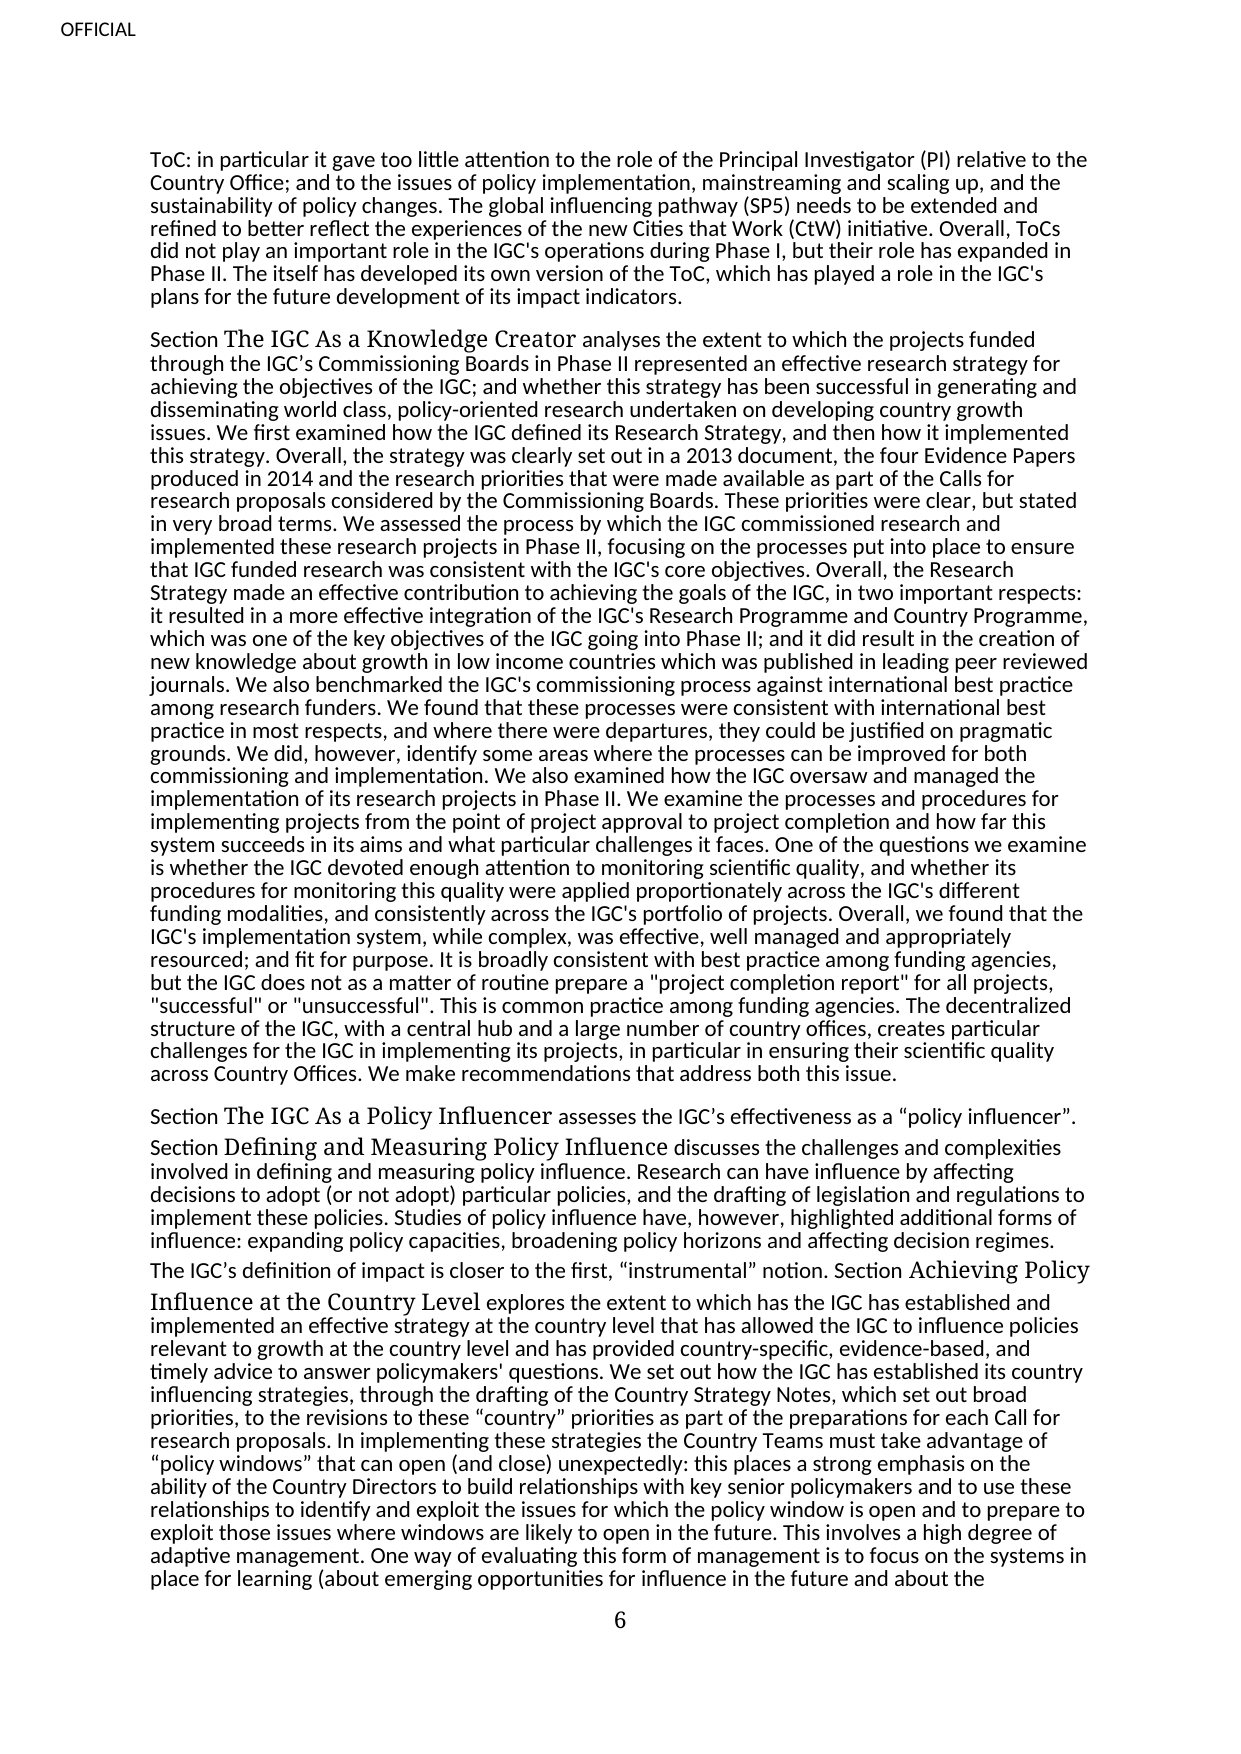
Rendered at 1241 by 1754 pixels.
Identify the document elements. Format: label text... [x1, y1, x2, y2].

text Section 3 examines how the IGC has developed and used its Theory of Change (ToC) and whether the ToC is adequate, given the goals the IGC has pursued and the activities it has undertaken in Phase II. The IGC engages in three intersecting work streams: the creation of knowledge, the application of knowledge to policy, and the communication of knowledge. The ToC developed as part of the mid-term evaluation was framed around these three work streams, and involved five strategic pathways. These pathways proved useful in analysing the contribution stories gathered as part of our mid-term review, and three (SP1, SP3 and SP5) turned out to be important in practice. Our end-term evaluation identified a number of weaknesses in the ToC: in particular it gave too little attention to the role of the Principal Investigator (PI) relative to the Country Office; and to the issues of policy implementation, mainstreaming and scaling up, and the sustainability of policy changes. The global influencing pathway (SP5) needs to be extended and refined to better reflect the experiences of the new Cities that Work (CtW) initiative. Overall, ToCs did not play an important role in the IGC's operations during Phase I, but their role has expanded in Phase II. The itself has developed its own version of the ToC, which has played a role in the IGC's plans for the future development of its impact indicators. [150, 150, 1090, 310]
text Section 4 analyses the extent to which the projects funded through the IGC’s Commissioning Boards in Phase II represented an effective research strategy for achieving the objectives of the IGC; and whether this strategy has been successful in generating and disseminating world class, policy-oriented research undertaken on developing country growth issues. We first examined how the IGC defined its Research Strategy, and then how it implemented this strategy. Overall, the strategy was clearly set out in a 2013 document, the four Evidence Papers produced in 2014 and the research priorities that were made available as part of the Calls for research proposals considered by the Commissioning Boards. These priorities were clear, but stated in very broad terms. We assessed the process by which the IGC commissioned research and implemented these research projects in Phase II, focusing on the processes put into place to ensure that IGC funded research was consistent with the IGC's core objectives. Overall, the Research Strategy made an effective contribution to achieving the goals of the IGC, in two important respects: it resulted in a more effective integration of the IGC's Research Programme and Country Programme, which was one of the key objectives of the IGC going into Phase II; and it did result in the creation of new knowledge about growth in low income countries which was published in leading peer reviewed journals. We also benchmarked the IGC's commissioning process against international best practice among research funders. We found that these processes were consistent with international best practice in most respects, and where there were departures, they could be justified on pragmatic grounds. We did, however, identify some areas where the processes can be improved for both commissioning and implementation. We also examined how the IGC oversaw and managed the implementation of its research projects in Phase II. We examine the processes and procedures for implementing projects from the point of project approval to project completion and how far this system succeeds in its aims and what particular challenges it faces. One of the questions we examine is whether the IGC devoted enough attention to monitoring scientific quality, and whether its procedures for monitoring this quality were applied proportionately across the IGC's different funding modalities, and consistently across the IGC's portfolio of projects. Overall, we found that the IGC's implementation system, while complex, was effective, well managed and appropriately resourced; and fit for purpose. It is broadly consistent with best practice among funding agencies, but the IGC does not as a matter of routine prepare a "project completion report" for all projects, "successful" or "unsuccessful". This is common practice among funding agencies. The decentralized structure of the IGC, with a central hub and a large number of country offices, creates particular challenges for the IGC in implementing its projects, in particular in ensuring their scientific quality across Country Offices. We make recommendations that address both this issue. [150, 323, 1090, 1087]
text Section 5 assesses the IGC’s effectiveness as a “policy influencer”. Section 5.1 discusses the challenges and complexities involved in defining and measuring policy influence. Research can have influence by affecting decisions to adopt (or not adopt) particular policies, and the drafting of legislation and regulations to implement these policies. Studies of policy influence have, however, highlighted additional forms of influence: expanding policy capacities, broadening policy horizons and affecting decision regimes. The IGC’s definition of impact is closer to the first, “instrumental” notion. Section 5.2 explores the extent to which has the IGC has established and implemented an effective strategy at the country level that has allowed the IGC to influence policies relevant to growth at the country level and has provided country-specific, evidence-based, and timely advice to answer policymakers' questions. We set out how the IGC has established its country influencing strategies, through the drafting of the Country Strategy Notes, which set out broad priorities, to the revisions to these “country” priorities as part of the preparations for each Call for research proposals. In implementing these strategies the Country Teams must take advantage of “policy windows” that can open (and close) unexpectedly: this places a strong emphasis on the ability of the Country Directors to build relationships with key senior policymakers and to use these relationships to identify and exploit the issues for which the policy window is open and to prepare to exploit those issues where windows are likely to open in the future. This involves a high degree of adaptive management. One way of evaluating this form of management is to focus on the systems in place for learning (about emerging opportunities for influence in the future and about the influencing techniques that have worked (and not worked) in the past). We study the IGC’s learning strategies in Section 6, where we note that the IGC Hub changed its method of interacting with the Country Teams during Phase II, switching to a cycle of quarterly meetings between the relevant Hub staff and the Country Teams. The format of these meetings and the tools provided to structure the discussions seem to have proved effective, in particular in ensuring that the Country Teams stayed focused on the opportunities for the IGC to have an impact on policy. These meetings also seem to have contributed to a shift in the institutional culture within the IGC during Phase II, in which the strong focus on research quality in Phase I was balanced by a concern with the achievement of policy impact and became a widely shared goal among staff in both the Hub and the Country Offices in Phase II. These interactions with the Hub encouraged the Country Teams to articulate their influencing strategies and to stay focused on achieving their influencing goals. [150, 1100, 1090, 1592]
